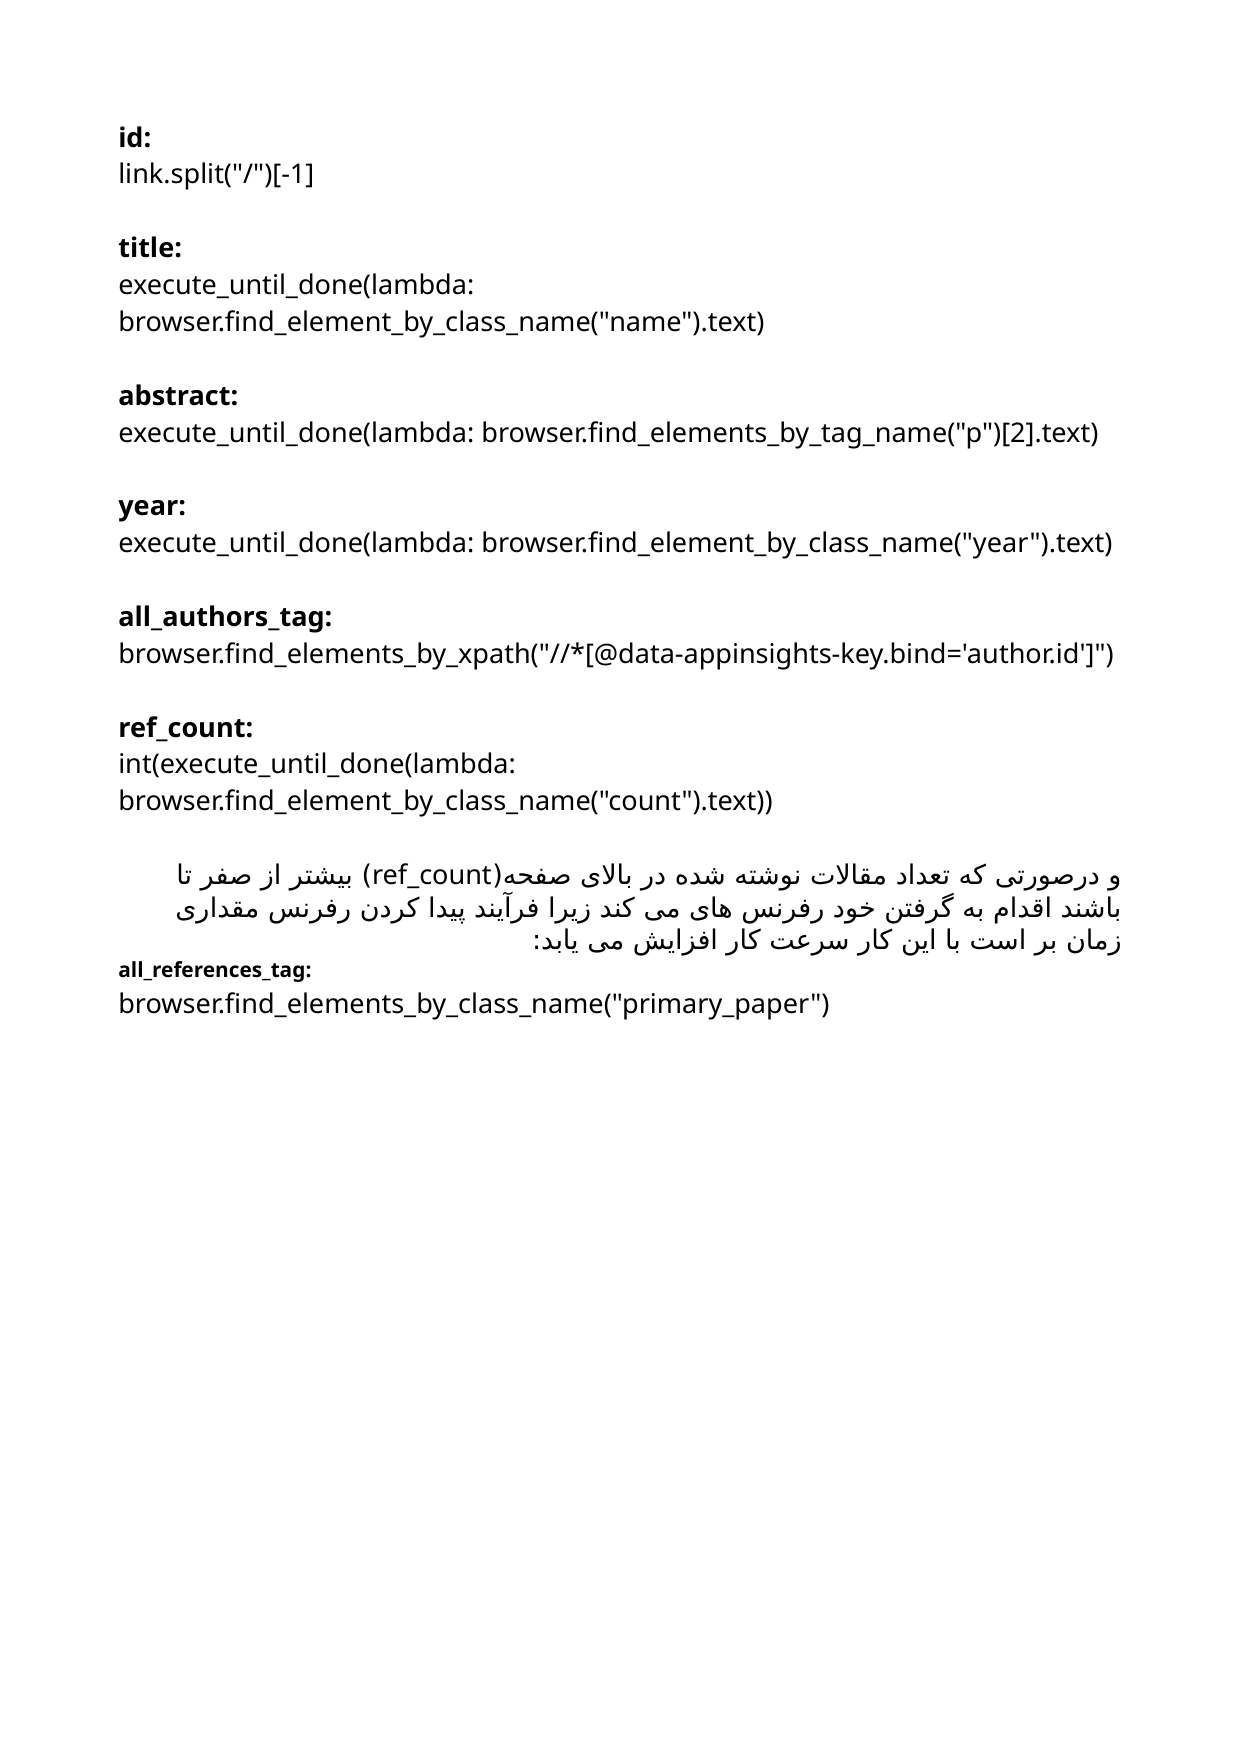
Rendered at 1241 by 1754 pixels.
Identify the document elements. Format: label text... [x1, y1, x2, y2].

text link.split("/")[-1] [118, 155, 1122, 192]
text all_references_tag: [118, 956, 1122, 984]
text title: [118, 229, 1122, 266]
text browser.find_elements_by_xpath("//*[@data-appinsights-key.bind='author.id']") [118, 634, 1122, 671]
text int(execute_until_done(lambda: browser.find_element_by_class_name("count").text)) [118, 745, 1122, 819]
text id: [118, 118, 1122, 155]
text abstract: [118, 376, 1122, 413]
text year: [118, 487, 1122, 524]
text و درصورتی که تعداد مقالات نوشته شده در بالای صفحه(ref_count) بیشتر از صفر تا باشند اقدام به گرفتن خود رفرنس های می کند زیرا فرآیند پیدا کردن رفرنس مقداری زمان بر است با این کار سرعت کار افزایش می یابد: [118, 856, 1122, 956]
text execute_until_done(lambda: browser.find_element_by_class_name("year").text) [118, 524, 1122, 561]
text browser.find_elements_by_class_name("primary_paper") [118, 984, 1122, 1021]
text execute_until_done(lambda: browser.find_elements_by_tag_name("p")[2].text) [118, 413, 1122, 450]
text ref_count: [118, 708, 1122, 745]
text all_authors_tag: [118, 597, 1122, 634]
text execute_until_done(lambda: browser.find_element_by_class_name("name").text) [118, 266, 1122, 339]
